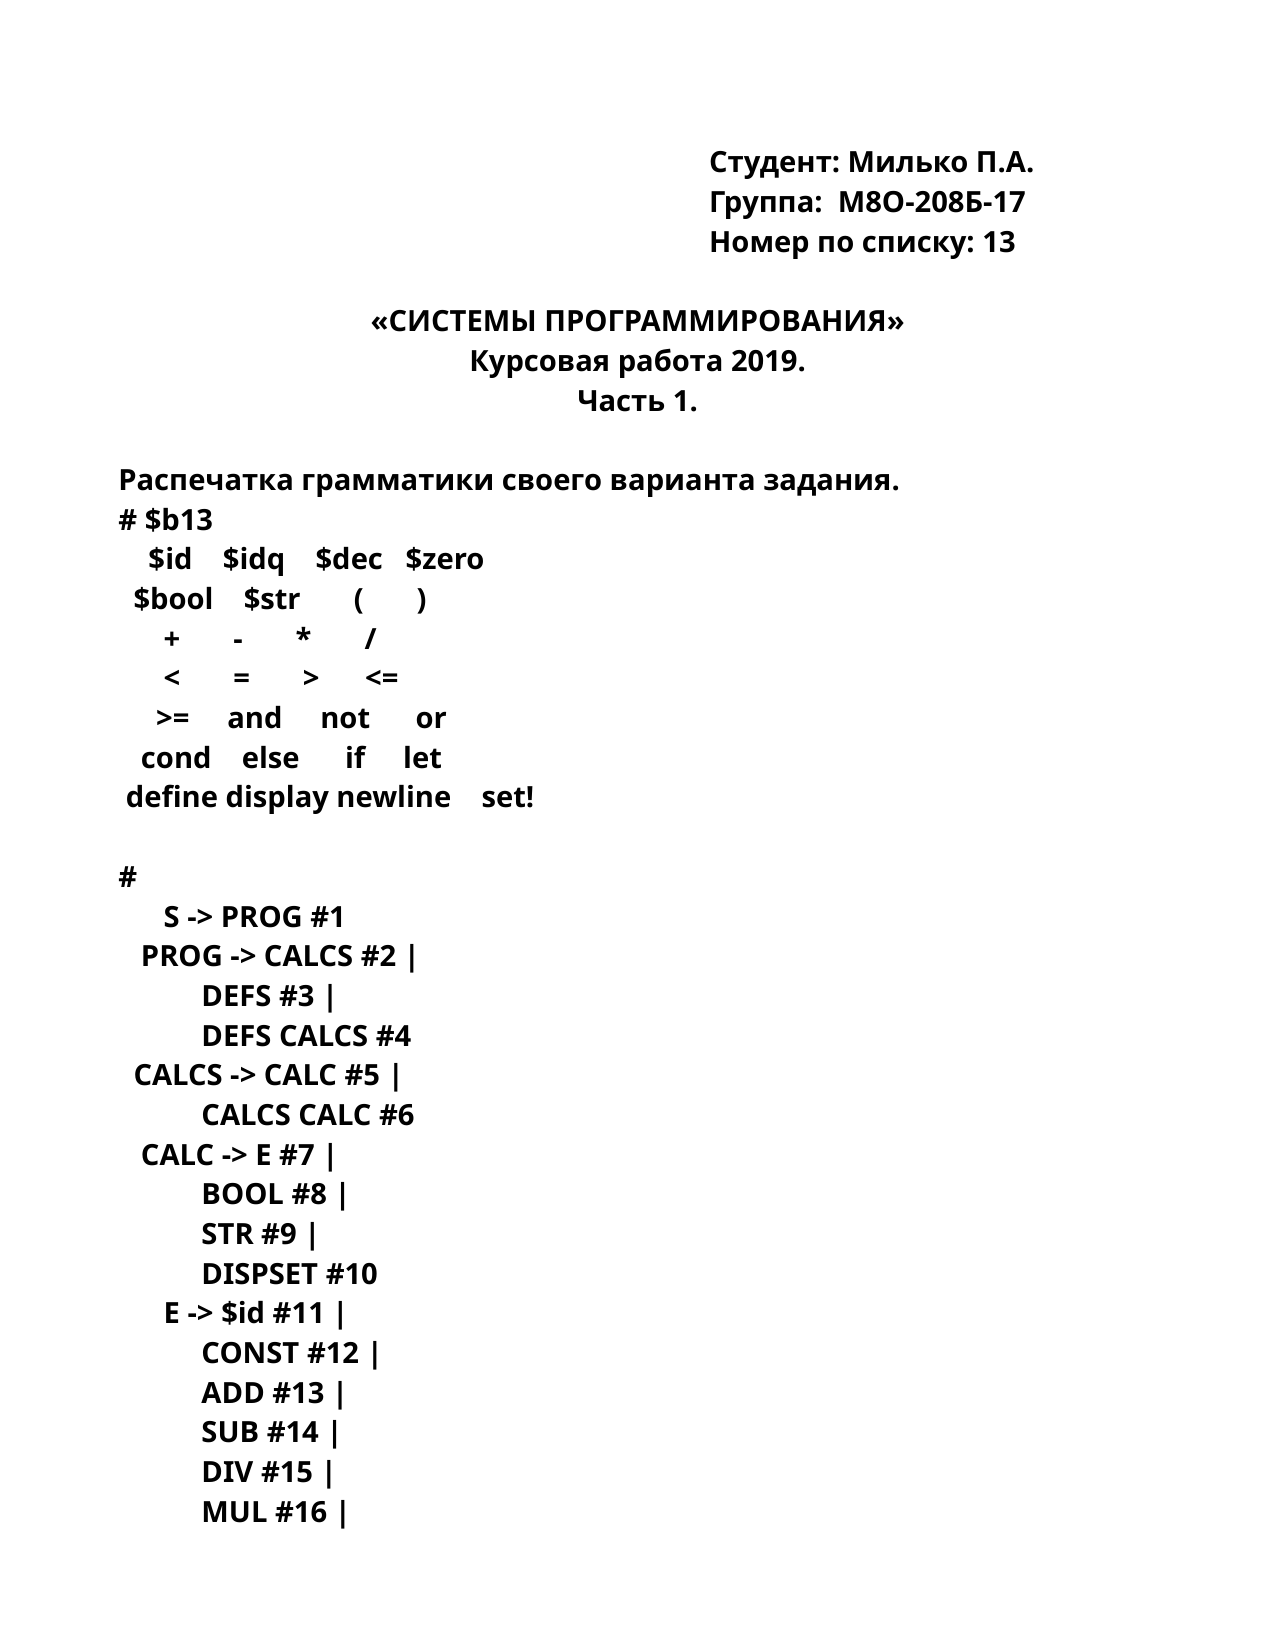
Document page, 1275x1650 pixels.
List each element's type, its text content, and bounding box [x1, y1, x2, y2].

text SUB #14 | [118, 1412, 1157, 1451]
text Номер по списку: 13 [118, 221, 1157, 261]
text Курсовая работа 2019. [118, 340, 1157, 380]
text S -> PROG #1 [118, 896, 1157, 936]
text define display newline set! [118, 777, 1157, 816]
text # [118, 856, 1157, 896]
text BOOL #8 | [118, 1174, 1157, 1213]
text Распечатка грамматики своего варианта задания. [118, 459, 1157, 499]
text ADD #13 | [118, 1372, 1157, 1412]
text >= and not or [118, 697, 1157, 737]
text STR #9 | [118, 1213, 1157, 1253]
text «СИСТЕМЫ ПРОГРАММИРОВАНИЯ» [118, 301, 1157, 340]
text + - * / [118, 618, 1157, 658]
text Часть 1. [118, 380, 1157, 419]
text CALC -> E #7 | [118, 1134, 1157, 1174]
text cond else if let [118, 737, 1157, 777]
text $id $idq $dec $zero [118, 539, 1157, 578]
text $bool $str ( ) [118, 578, 1157, 618]
text E -> $id #11 | [118, 1293, 1157, 1332]
text MUL #16 | [118, 1491, 1157, 1531]
text CALCS CALC #6 [118, 1094, 1157, 1134]
text DIV #15 | [118, 1451, 1157, 1491]
text Группа: М8О-208Б-17 [118, 181, 1157, 221]
text CONST #12 | [118, 1332, 1157, 1372]
text < = > <= [118, 658, 1157, 697]
text DISPSET #10 [118, 1253, 1157, 1293]
text CALCS -> CALC #5 | [118, 1054, 1157, 1094]
text PROG -> CALCS #2 | [118, 936, 1157, 975]
text Студент: Милько П.А. [118, 142, 1157, 181]
text # $b13 [118, 499, 1157, 539]
text DEFS #3 | [118, 975, 1157, 1015]
text DEFS CALCS #4 [118, 1015, 1157, 1054]
